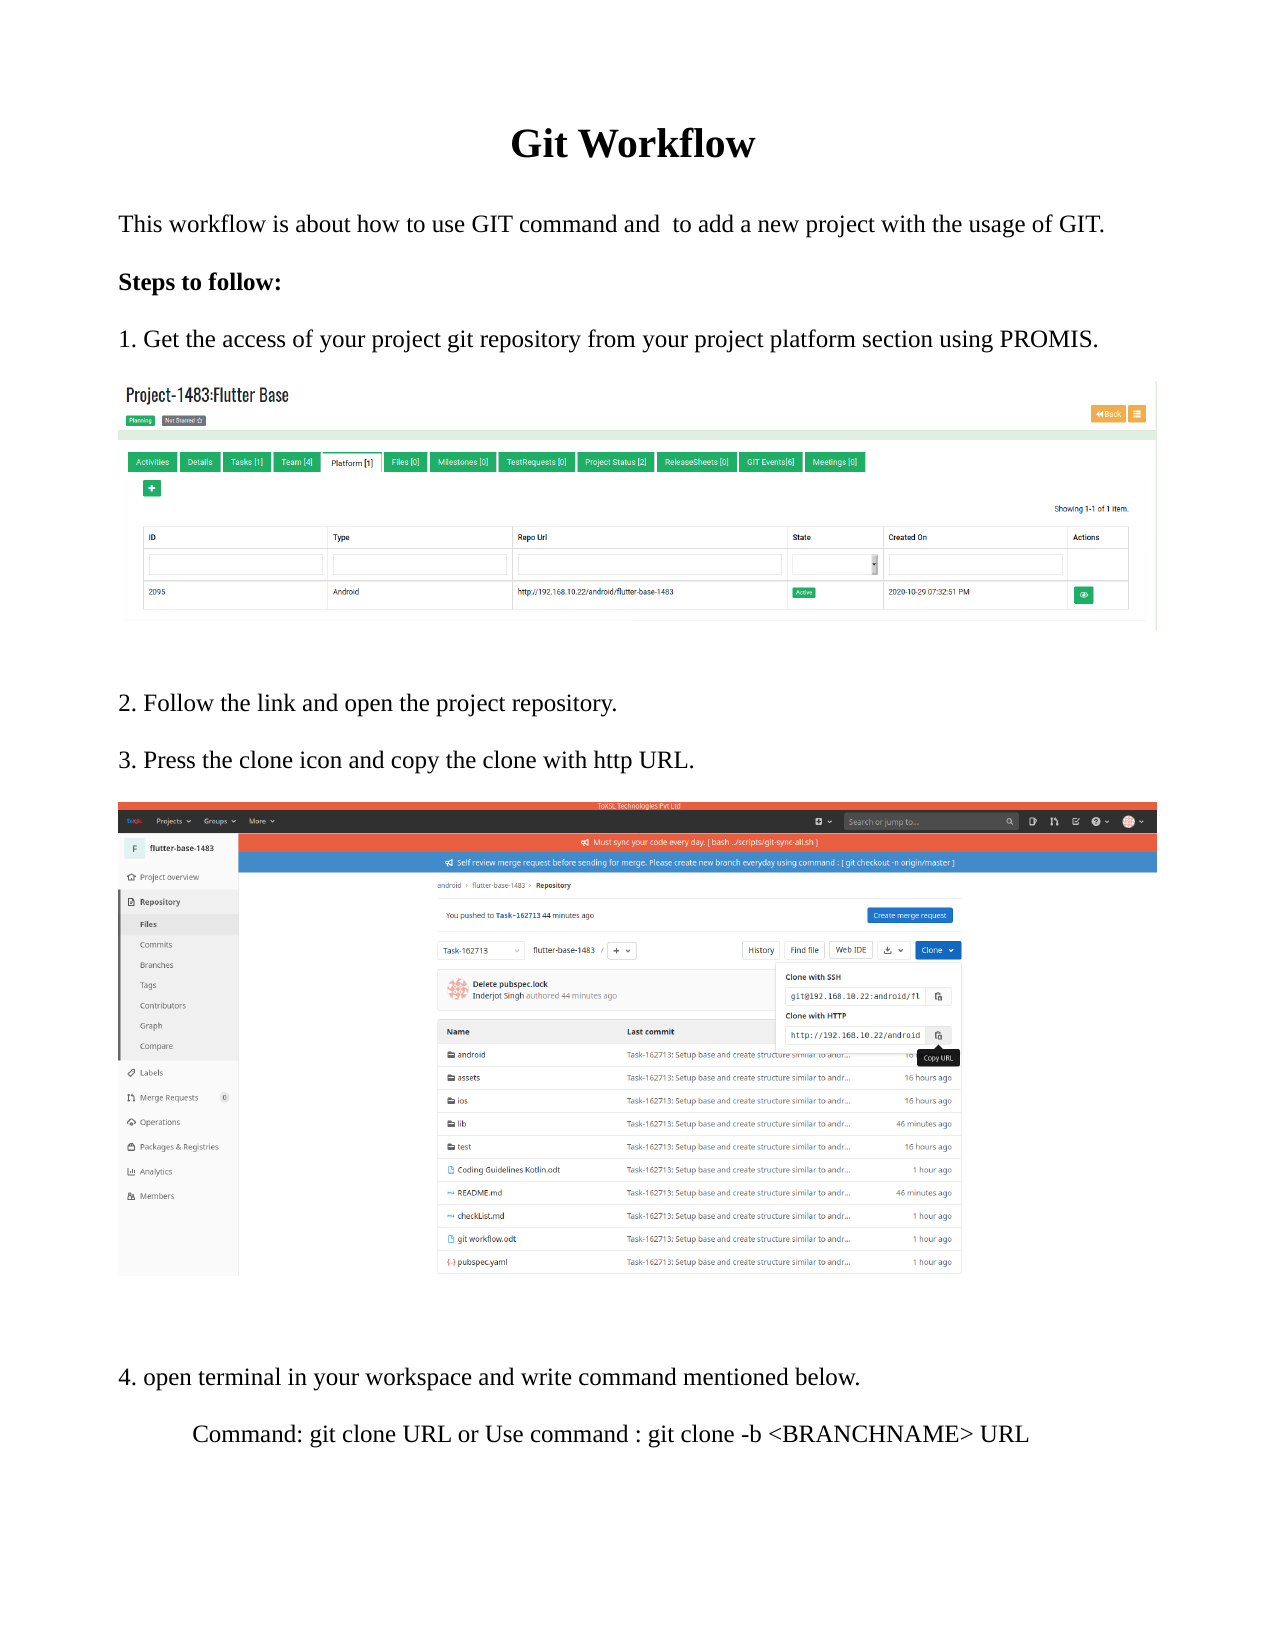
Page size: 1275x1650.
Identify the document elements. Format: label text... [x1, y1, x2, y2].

text Command: git clone URL or Use command : git clone -b <BRANCHNAME> URL [118, 1419, 1157, 1448]
text This workflow is about how to use GIT command and to add a new project with the usage of GIT. [118, 209, 1157, 238]
text 3. Press the clone icon and copy the clone with http URL. [118, 745, 1157, 774]
picture [118, 802, 1157, 1276]
picture [118, 381, 1157, 631]
text Git Workflow [118, 118, 1157, 166]
text 2. Follow the link and open the project repository. [118, 688, 1157, 717]
text 4. open terminal in your workspace and write command mentioned below. [118, 1362, 1157, 1391]
text Steps to follow: [118, 267, 1157, 295]
text 1. Get the access of your project git repository from your project platform section using PROMIS. [118, 324, 1157, 353]
